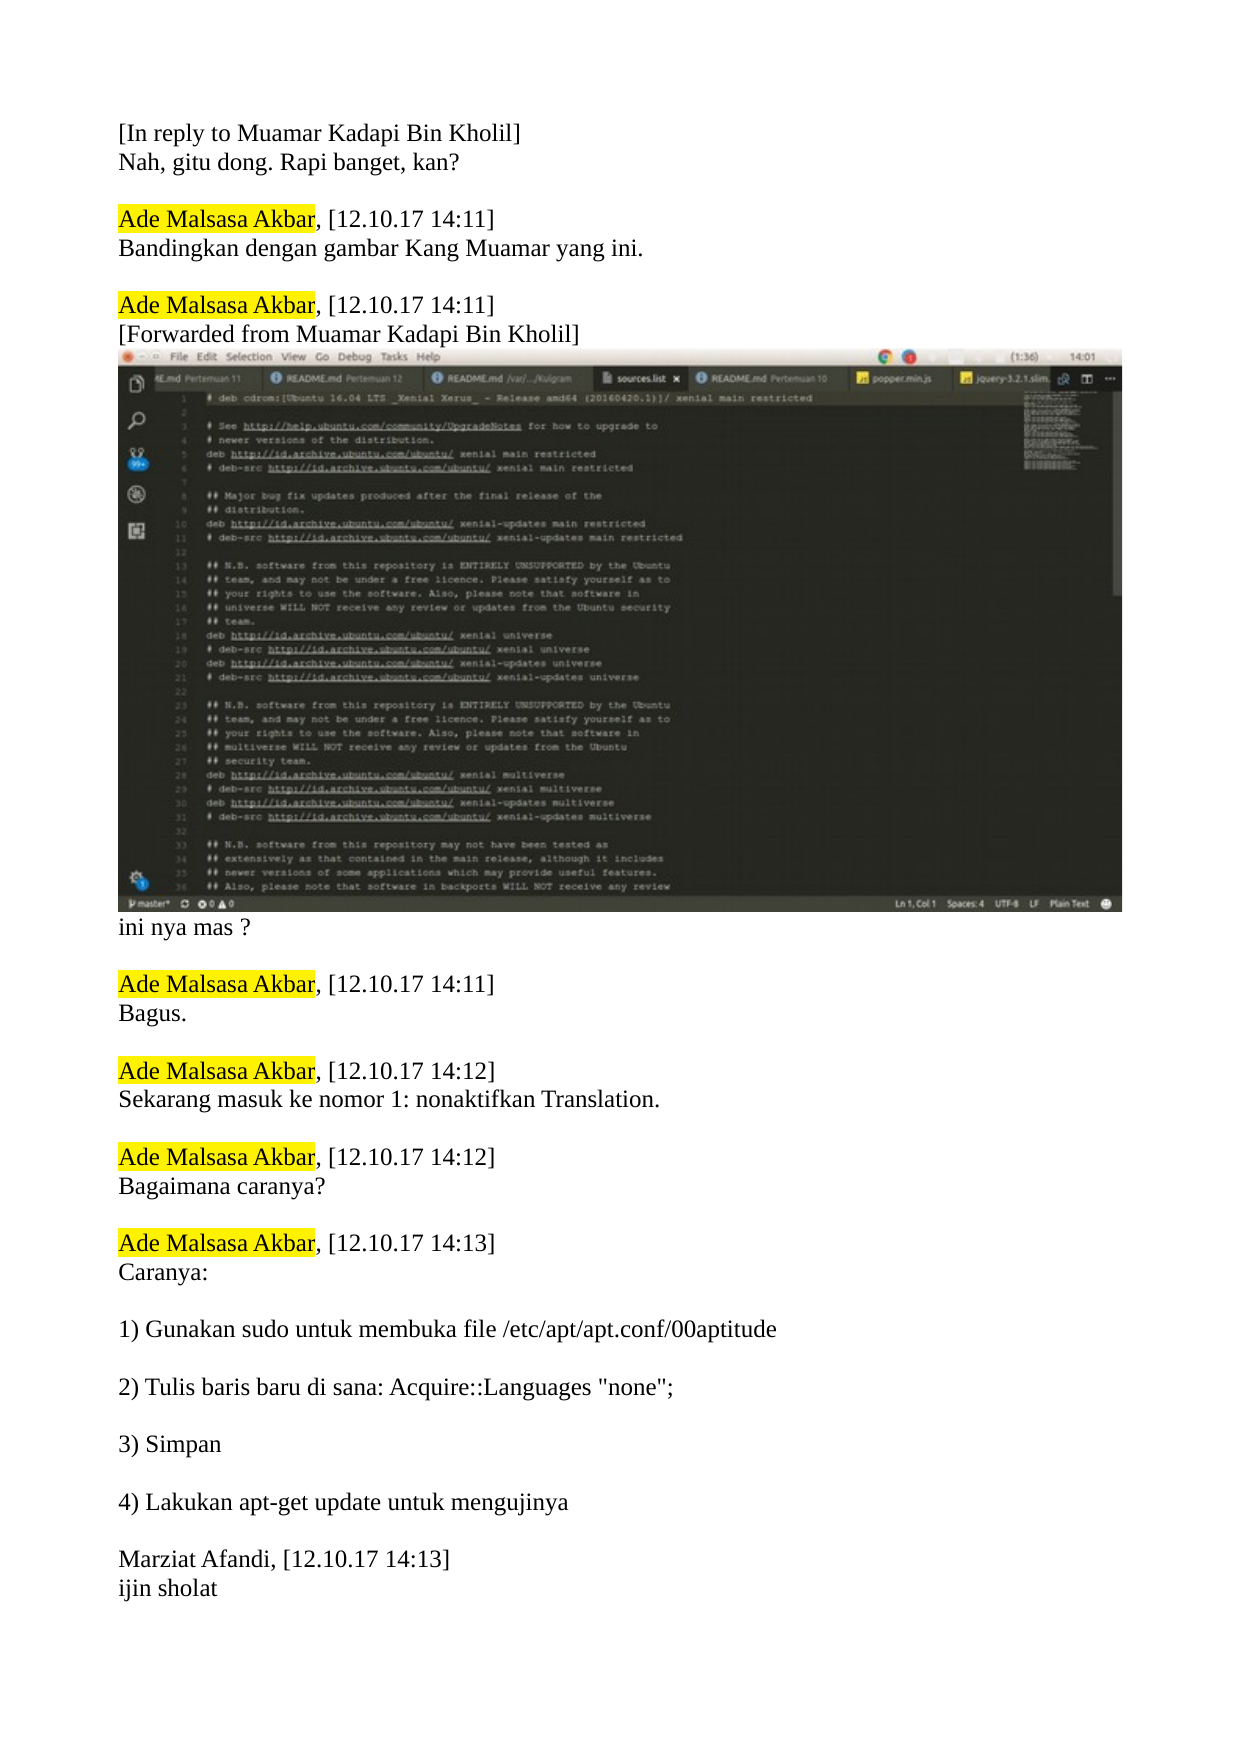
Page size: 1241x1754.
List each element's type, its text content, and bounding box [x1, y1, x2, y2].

text Ade Malsasa Akbar, [12.10.17 14:13] [118, 1228, 1122, 1257]
text ini nya mas ? [118, 912, 1122, 941]
text Nah, gitu dong. Rapi banget, kan? [118, 147, 1122, 176]
text Bagaimana caranya? [118, 1171, 1122, 1199]
text Ade Malsasa Akbar, [12.10.17 14:11] [118, 969, 1122, 998]
text Caranya: [118, 1257, 1122, 1286]
text 2) Tulis baris baru di sana: Acquire::Languages "none"; [118, 1372, 1122, 1401]
text 4) Lakukan apt-get update untuk mengujinya [118, 1487, 1122, 1516]
text 3) Simpan [118, 1429, 1122, 1458]
text Ade Malsasa Akbar, [12.10.17 14:11] [118, 204, 1122, 233]
text [In reply to Muamar Kadapi Bin Kholil] [118, 118, 1122, 147]
text Ade Malsasa Akbar, [12.10.17 14:11] [118, 291, 1122, 319]
text Ade Malsasa Akbar, [12.10.17 14:12] [118, 1142, 1122, 1171]
picture [118, 348, 1123, 912]
text ijin sholat [118, 1573, 1122, 1602]
text Ade Malsasa Akbar, [12.10.17 14:12] [118, 1056, 1122, 1084]
text Sekarang masuk ke nomor 1: nonaktifkan Translation. [118, 1084, 1122, 1113]
text 1) Gunakan sudo untuk membuka file /etc/apt/apt.conf/00aptitude [118, 1314, 1122, 1343]
text Marziat Afandi, [12.10.17 14:13] [118, 1544, 1122, 1573]
text Bandingkan dengan gambar Kang Muamar yang ini. [118, 233, 1122, 262]
text [Forwarded from Muamar Kadapi Bin Kholil] [118, 319, 1122, 348]
text Bagus. [118, 998, 1122, 1027]
